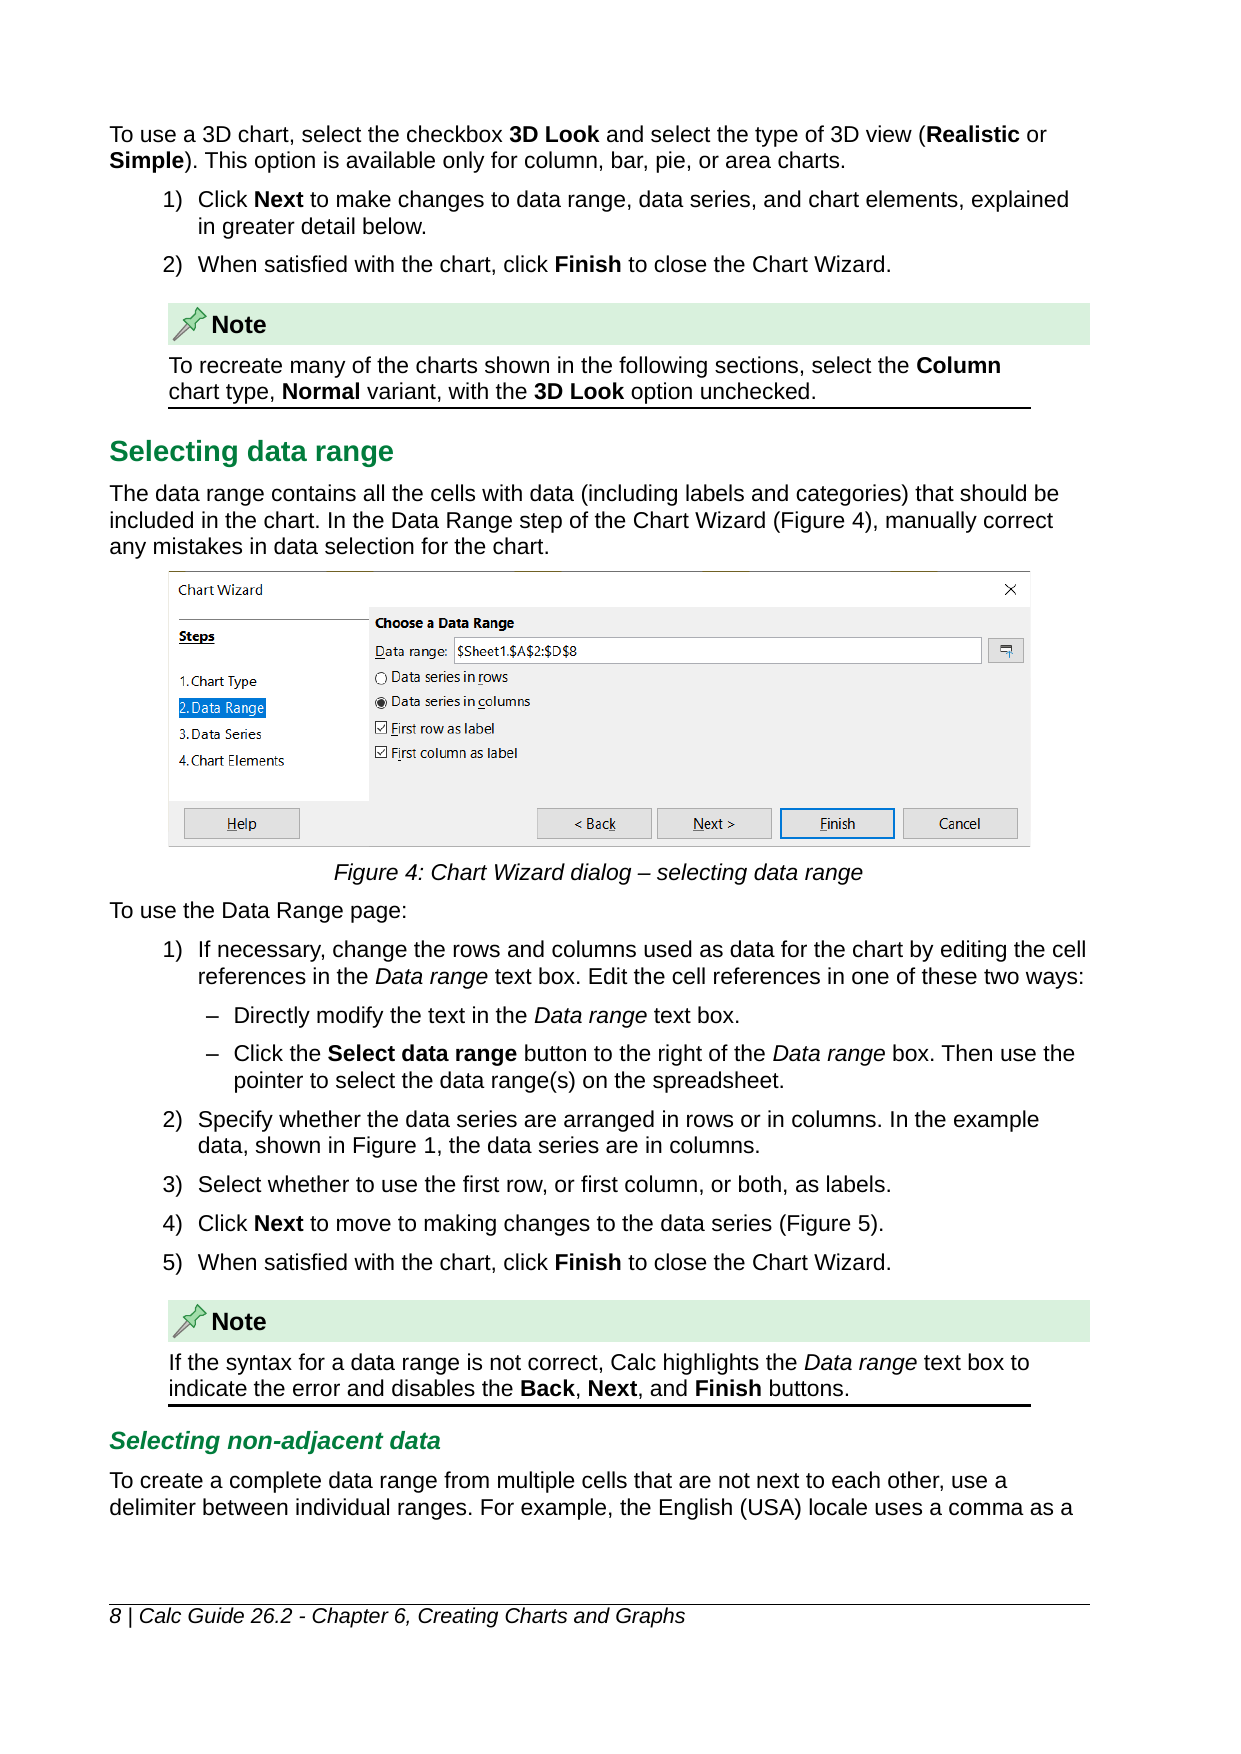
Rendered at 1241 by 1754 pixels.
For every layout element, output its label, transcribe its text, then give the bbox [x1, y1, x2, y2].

picture [168, 571, 1031, 847]
list Specify whether the data series are arranged in rows or in columns. In the example data, shown in Figure 1, the data series are in columns. [183, 1106, 1090, 1158]
subtitle Selecting data range [109, 434, 1090, 468]
list To use the Data Range page: [109, 897, 1090, 924]
text Figure 4: Chart Wizard dialog – selecting data range [168, 859, 1030, 885]
list When satisfied with the chart, click Finish to close the Chart Wizard. [183, 1248, 1090, 1275]
list Click the Select data range button to the right of the Data range box. Then use the pointer to select the data range(s) on the spreadsheet. [218, 1040, 1090, 1093]
subtitle Note [210, 1300, 1090, 1342]
list When satisfied with the chart, click Finish to close the Chart Wizard. [183, 251, 1090, 278]
subtitle Note [210, 303, 1090, 345]
text To create a complete data range from multiple cells that are not next to each other, use a delimiter between individual ranges. For example, the English (USA) locale uses a comma as a [109, 1467, 1090, 1520]
text The data range contains all the cells with data (including labels and categories) that should be included in the chart. In the Data Range step of the Chart Wizard (Figure 4), manually correct any mistakes in data selection for the chart. [109, 480, 1090, 559]
subtitle Selecting non-adjacent data [109, 1426, 1090, 1455]
list To use a 3D chart, select the checkbox 3D Look and select the type of 3D view (Realistic or Simple). This option is available only for column, bar, pie, or area charts. [109, 121, 1090, 174]
list Click Next to move to making changes to the data series (Figure 5). [183, 1210, 1090, 1236]
list If necessary, change the rows and columns used as data for the chart by editing the cell references in the Data range text box. Edit the cell references in one of these two ways: [183, 936, 1090, 989]
list Click Next to make changes to data range, data series, and chart elements, explained in greater detail below. [183, 186, 1090, 239]
text To recreate many of the charts shown in the following sections, select the Column chart type, Normal variant, with the 3D Look option unchecked. [168, 352, 1031, 407]
text If the syntax for a data range is not correct, Calc highlights the Data range text box to indicate the error and disables the Back, Next, and Finish buttons. [168, 1349, 1031, 1404]
list Select whether to use the first row, or first column, or both, as labels. [183, 1171, 1090, 1197]
list Directly modify the text in the Data range text box. [218, 1002, 1090, 1028]
